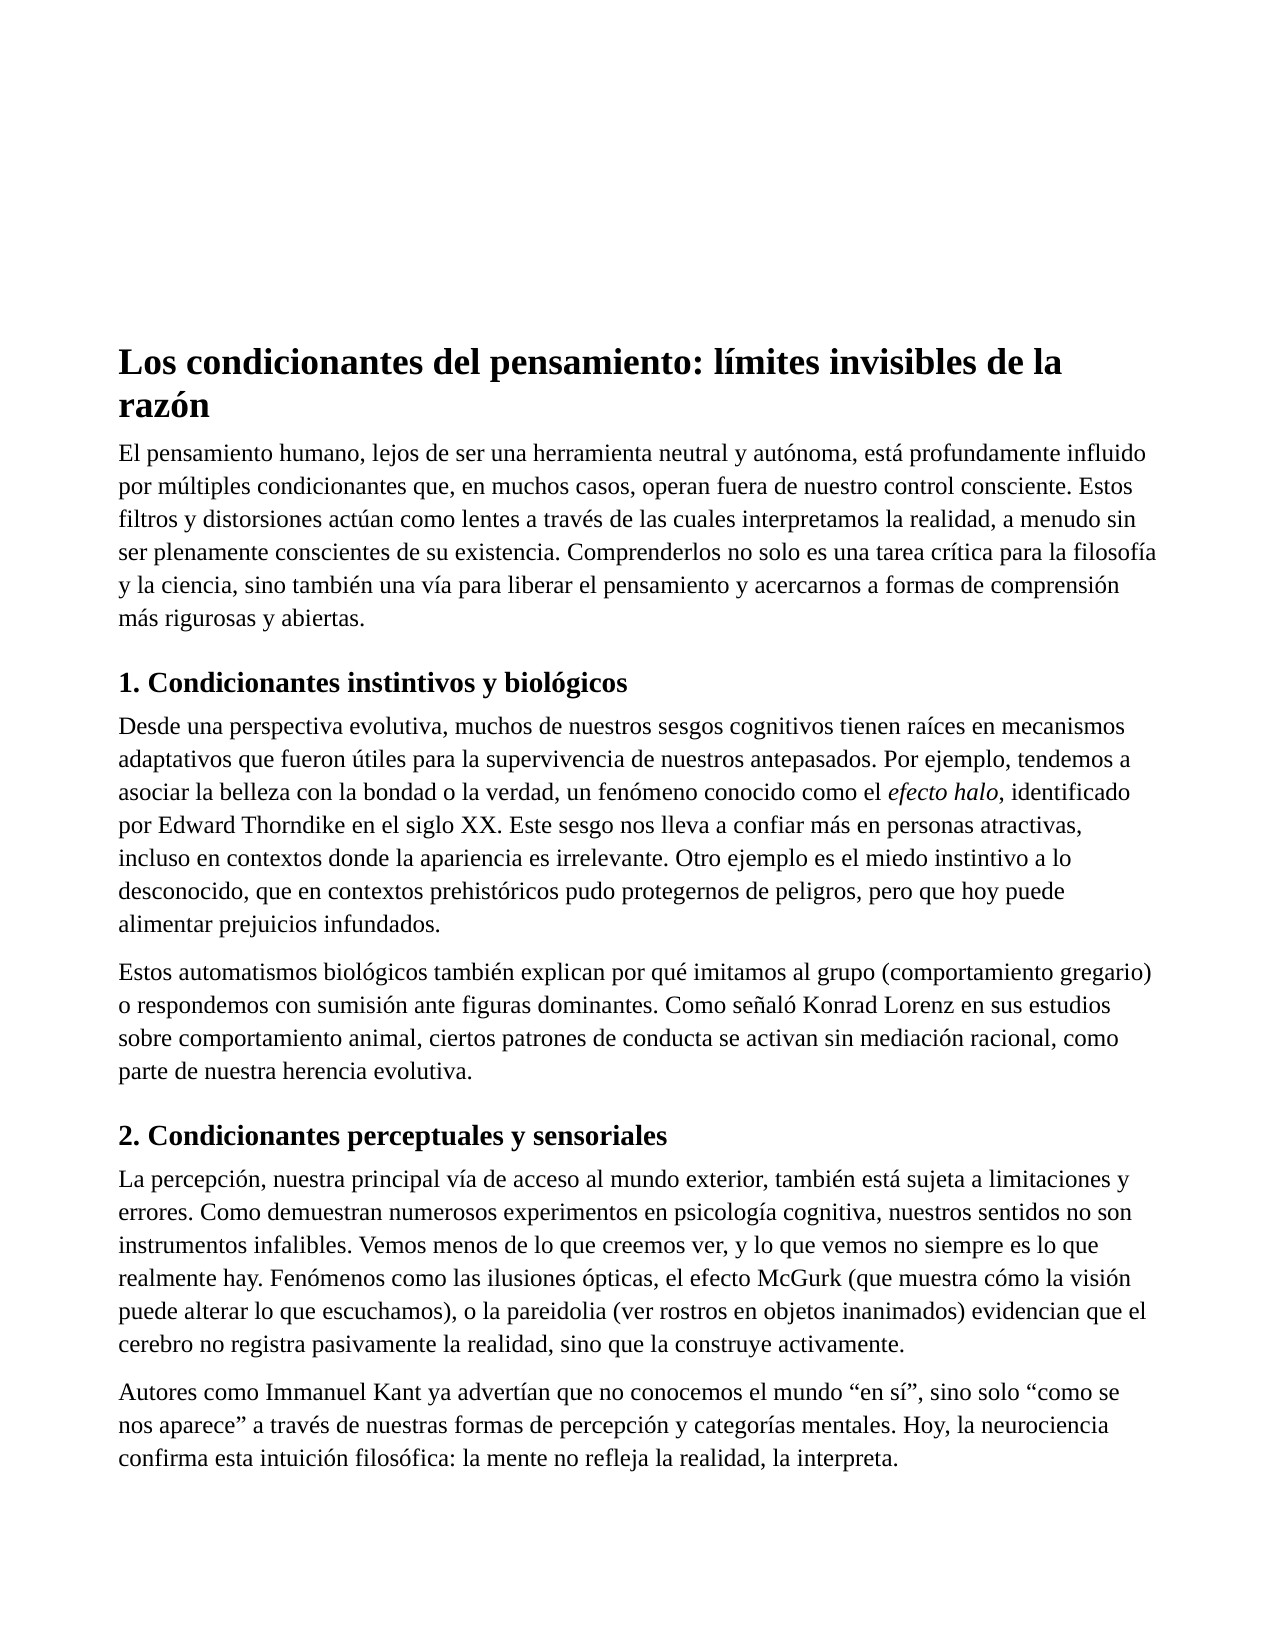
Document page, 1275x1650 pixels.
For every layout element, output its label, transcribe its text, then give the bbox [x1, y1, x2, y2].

subtitle Los condicionantes del pensamiento: límites invisibles de la razón [118, 339, 1157, 426]
text El pensamiento humano, lejos de ser una herramienta neutral y autónoma, está profundamente influido por múltiples condicionantes que, en muchos casos, operan fuera de nuestro control consciente. Estos filtros y distorsiones actúan como lentes a través de las cuales interpretamos la realidad, a menudo sin ser plenamente conscientes de su existencia. Comprenderlos no solo es una tarea crítica para la filosofía y la ciencia, sino también una vía para liberar el pensamiento y acercarnos a formas de comprensión más rigurosas y abiertas. [118, 438, 1157, 632]
text La percepción, nuestra principal vía de acceso al mundo exterior, también está sujeta a limitaciones y errores. Como demuestran numerosos experimentos en psicología cognitiva, nuestros sentidos no son instrumentos infalibles. Vemos menos de lo que creemos ver, y lo que vemos no siempre es lo que realmente hay. Fenómenos como las ilusiones ópticas, el efecto McGurk (que muestra cómo la visión puede alterar lo que escuchamos), o la pareidolia (ver rostros en objetos inanimados) evidencian que el cerebro no registra pasivamente la realidad, sino que la construye activamente. [118, 1164, 1157, 1358]
text Autores como Immanuel Kant ya advertían que no conocemos el mundo “en sí”, sino solo “como se nos aparece” a través de nuestras formas de percepción y categorías mentales. Hoy, la neurociencia confirma esta intuición filosófica: la mente no refleja la realidad, la interpreta. [118, 1377, 1157, 1472]
text Desde una perspectiva evolutiva, muchos de nuestros sesgos cognitivos tienen raíces en mecanismos adaptativos que fueron útiles para la supervivencia de nuestros antepasados. Por ejemplo, tendemos a asociar la belleza con la bondad o la verdad, un fenómeno conocido como el efecto halo, identificado por Edward Thorndike en el siglo XX. Este sesgo nos lleva a confiar más en personas atractivas, incluso en contextos donde la apariencia es irrelevante. Otro ejemplo es el miedo instintivo a lo desconocido, que en contextos prehistóricos pudo protegernos de peligros, pero que hoy puede alimentar prejuicios infundados. [118, 711, 1157, 938]
subtitle 2. Condicionantes perceptuales y sensoriales [118, 1118, 1157, 1152]
subtitle 1. Condicionantes instintivos y biológicos [118, 665, 1157, 699]
text Estos automatismos biológicos también explican por qué imitamos al grupo (comportamiento gregario) o respondemos con sumisión ante figuras dominantes. Como señaló Konrad Lorenz en sus estudios sobre comportamiento animal, ciertos patrones de conducta se activan sin mediación racional, como parte de nuestra herencia evolutiva. [118, 957, 1157, 1085]
